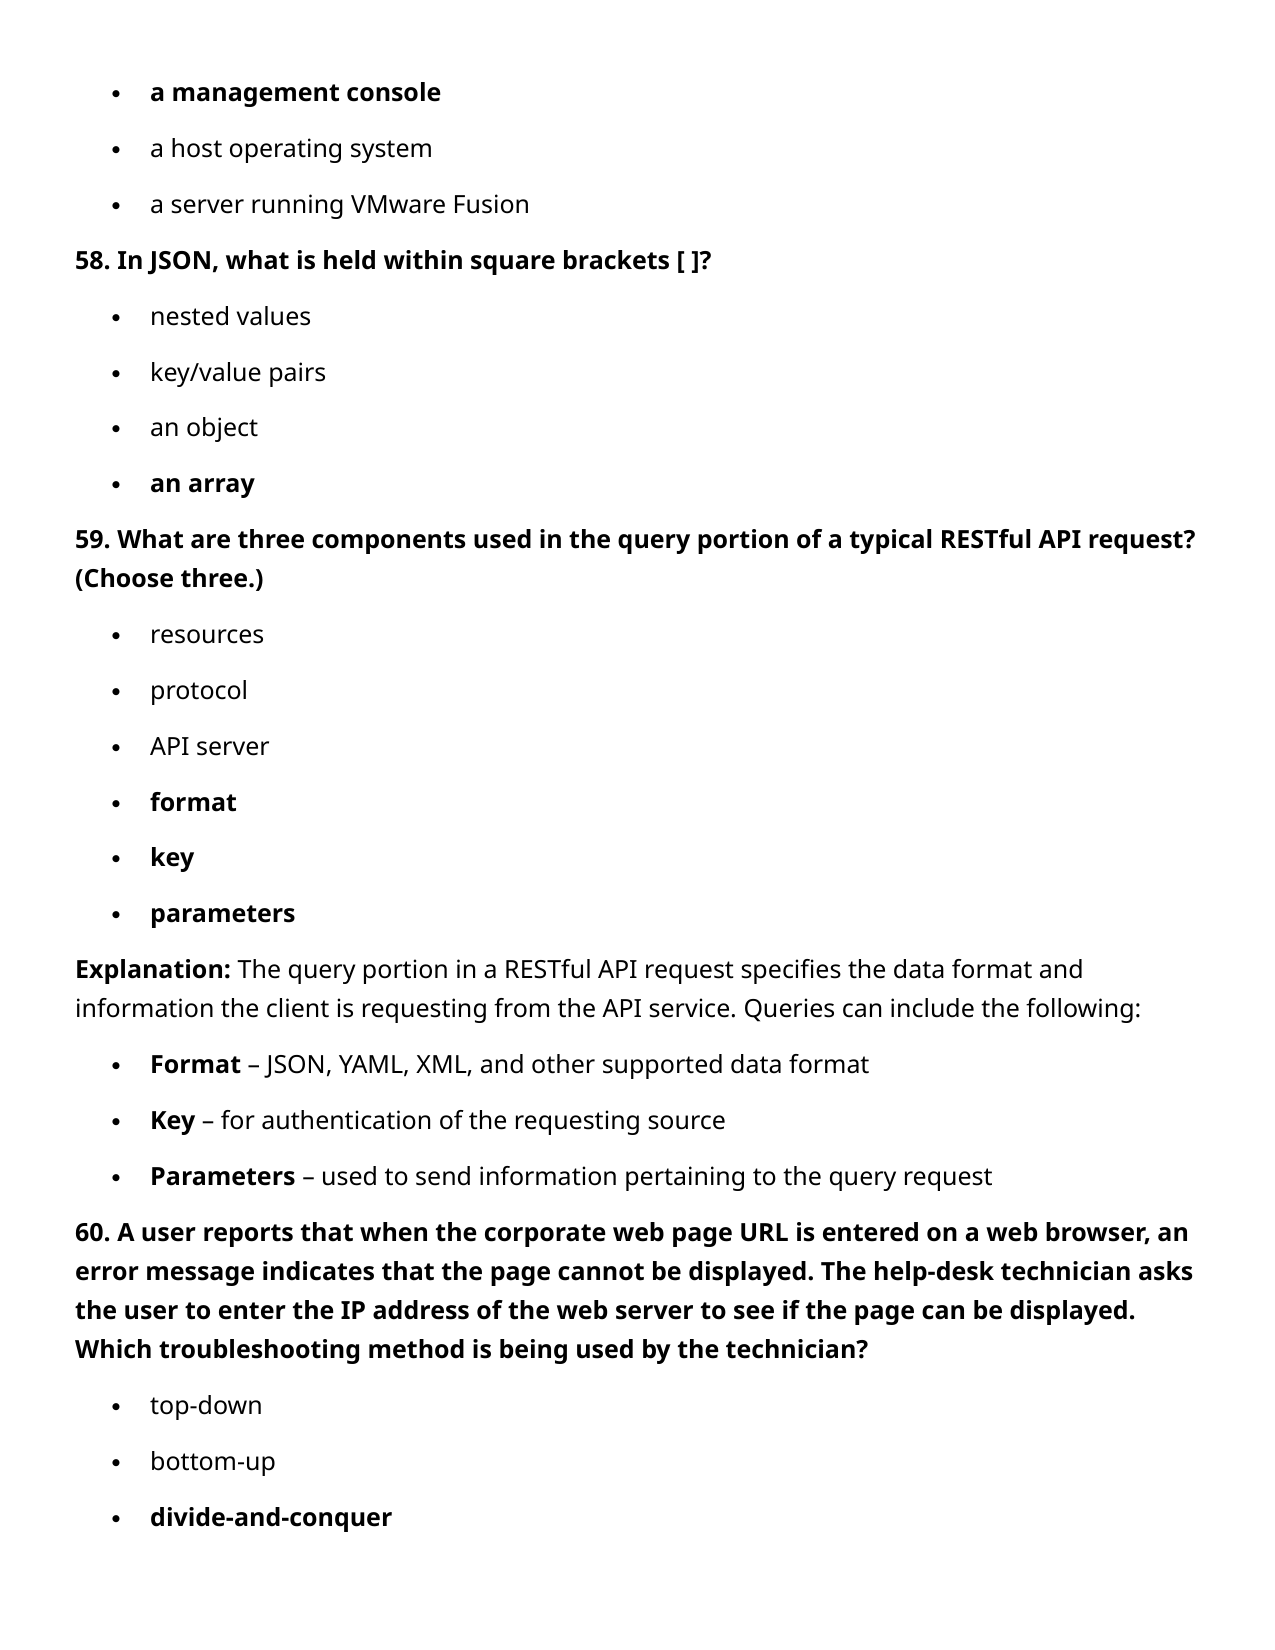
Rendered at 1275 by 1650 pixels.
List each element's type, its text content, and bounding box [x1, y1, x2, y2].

text Explanation: The query portion in a RESTful API request specifies the data format and information the client is requesting from the API service. Queries can include the following: [75, 952, 1200, 1025]
list divide-and-conquer [112, 1499, 1200, 1533]
list Parameters – used to send information pertaining to the query request [112, 1158, 1200, 1192]
list format [112, 784, 1200, 818]
list protocol [112, 672, 1200, 707]
list key [112, 840, 1200, 874]
list Format – JSON, YAML, XML, and other supported data format [112, 1047, 1200, 1081]
list a host operating system [112, 131, 1200, 165]
list key/value pairs [112, 354, 1200, 388]
list Key – for authentication of the requesting source [112, 1102, 1200, 1137]
text 59. What are three components used in the query portion of a typical RESTful API request? (Choose three.) [75, 522, 1200, 595]
list a management console [112, 75, 1200, 109]
list an array [112, 466, 1200, 500]
list an object [112, 410, 1200, 444]
list a server running VMware Fusion [112, 187, 1200, 221]
list API server [112, 728, 1200, 762]
list top-down [112, 1387, 1200, 1422]
text 58. In JSON, what is held within square brackets [ ]? [75, 242, 1200, 277]
list nested values [112, 298, 1200, 332]
list resources [112, 617, 1200, 651]
list bottom-up [112, 1443, 1200, 1477]
text 60. A user reports that when the corporate web page URL is entered on a web browser, an error message indicates that the page cannot be displayed. The help-desk technician asks the user to enter the IP address of the web server to see if the page can be displayed. Which troubleshooting method is being used by the technician? [75, 1214, 1200, 1366]
list parameters [112, 896, 1200, 930]
